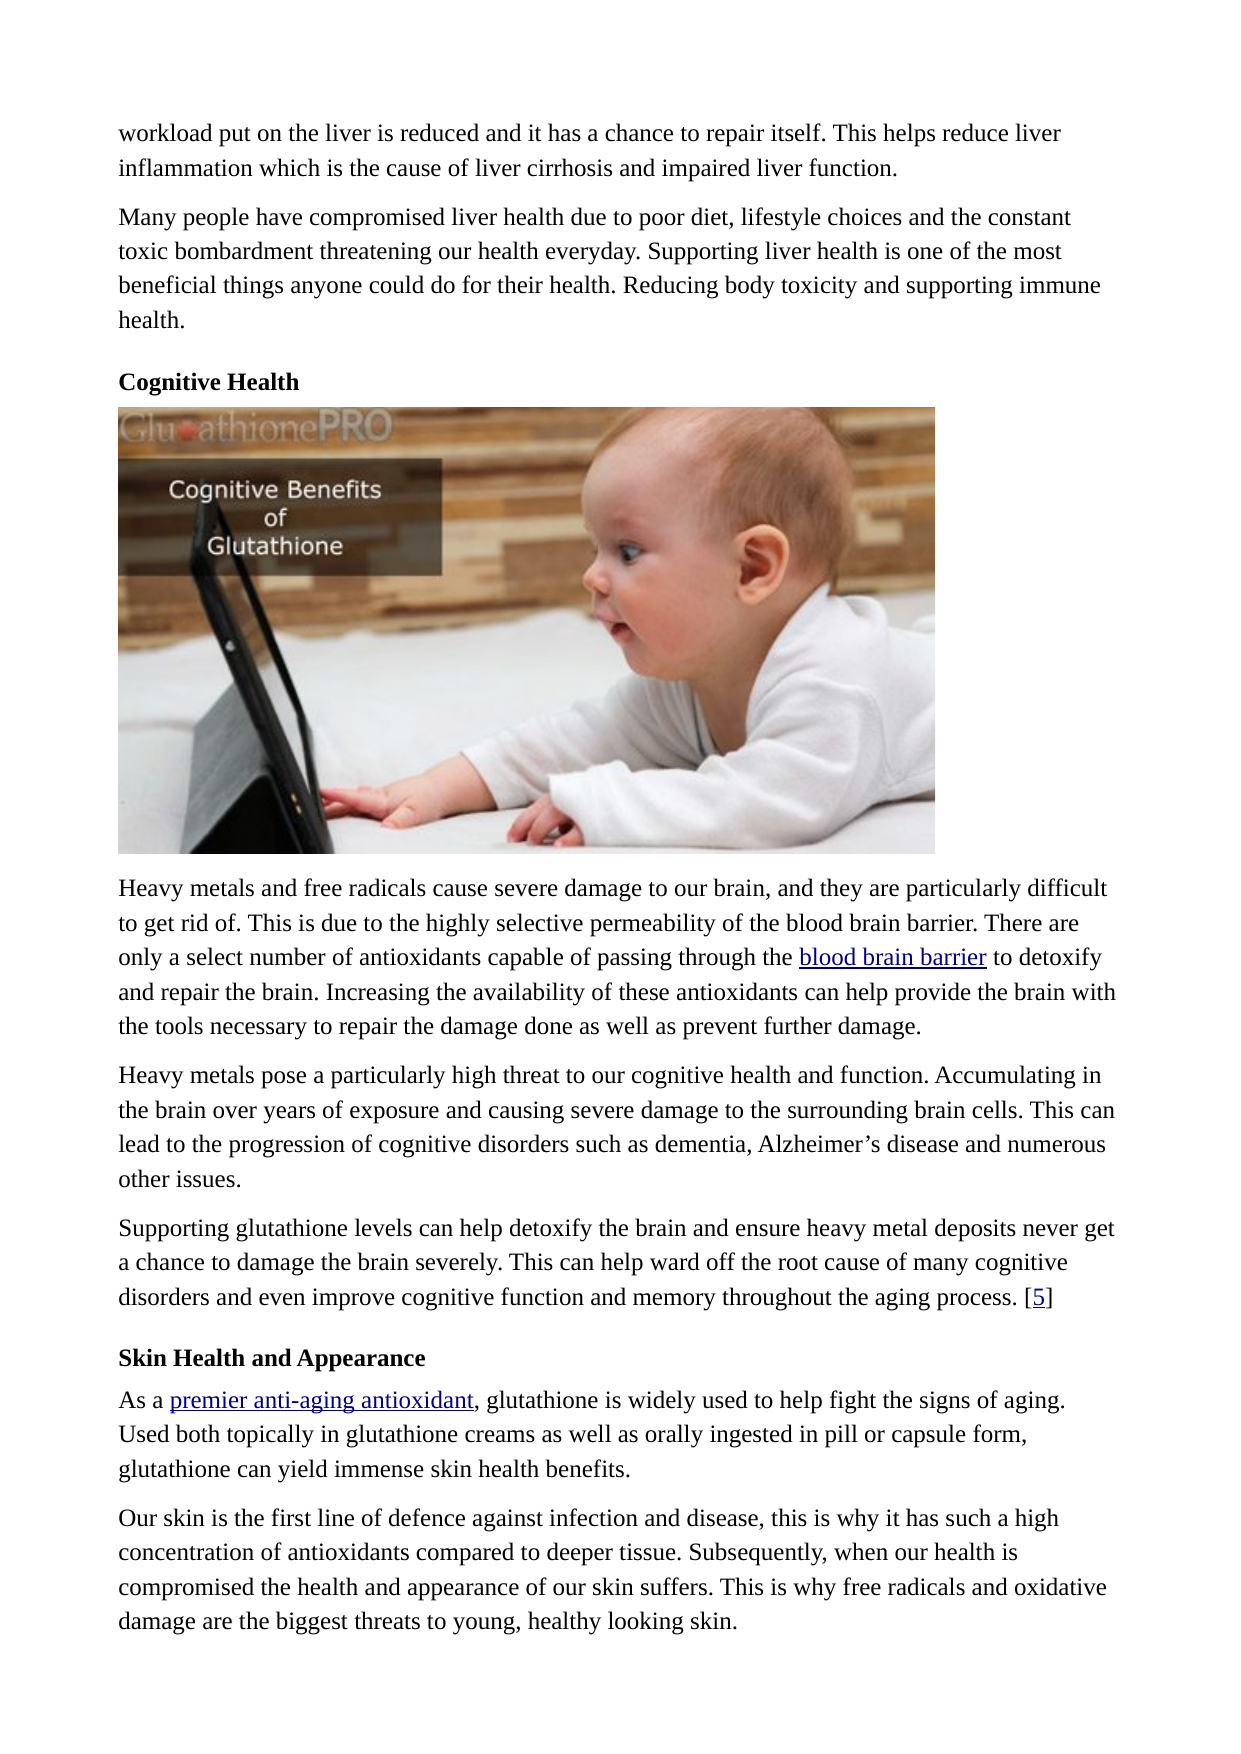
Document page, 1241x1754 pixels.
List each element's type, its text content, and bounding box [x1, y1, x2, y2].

text Heavy metals pose a particularly high threat to our cognitive health and function. Accumulating in the brain over years of exposure and causing severe damage to the surrounding brain cells. This can lead to the progression of cognitive disorders such as dementia, Alzheimer’s disease and numerous other issues. [118, 1061, 1122, 1193]
subtitle Skin Health and Appearance [118, 1343, 1122, 1372]
text workload put on the liver is reduced and it has a chance to repair itself. This helps reduce liver inflammation which is the cause of liver cirrhosis and impaired liver function. [118, 118, 1122, 181]
text Our skin is the first line of defence against infection and disease, this is why it has such a high concentration of antioxidants compared to deeper tissue. Subsequently, when our health is compromised the health and appearance of our skin suffers. This is why free radicals and oxidative damage are the biggest threats to young, healthy looking skin. [118, 1503, 1122, 1635]
text Supporting glutathione levels can help detoxify the brain and ensure heavy metal deposits never get a chance to damage the brain severely. This can help ward off the root cause of many cognitive disorders and even improve cognitive function and memory throughout the aging process. [5] [118, 1213, 1122, 1311]
text As a premier anti-aging antioxidant, glutathione is widely used to help fight the signs of aging. Used both topically in glutathione creams as well as orally ingested in pill or capsule form, glutathione can yield immense skin health benefits. [118, 1385, 1122, 1482]
subtitle Cognitive Health [118, 367, 1122, 395]
text Heavy metals and free radicals cause severe damage to our brain, and they are particularly difficult to get rid of. This is due to the highly selective permeability of the blood brain barrier. There are only a select number of antioxidants capable of passing through the blood brain barrier to detoxify and repair the brain. Increasing the availability of these antioxidants can help provide the brain with the tools necessary to repair the damage done as well as prevent further damage. [118, 873, 1122, 1040]
text Many people have compromised liver health due to poor diet, lifestyle choices and the constant toxic bombardment threatening our health everyday. Supporting liver health is one of the most beneficial things anyone could do for their health. Reducing body toxicity and supporting immune health. [118, 202, 1122, 334]
picture [118, 407, 936, 854]
